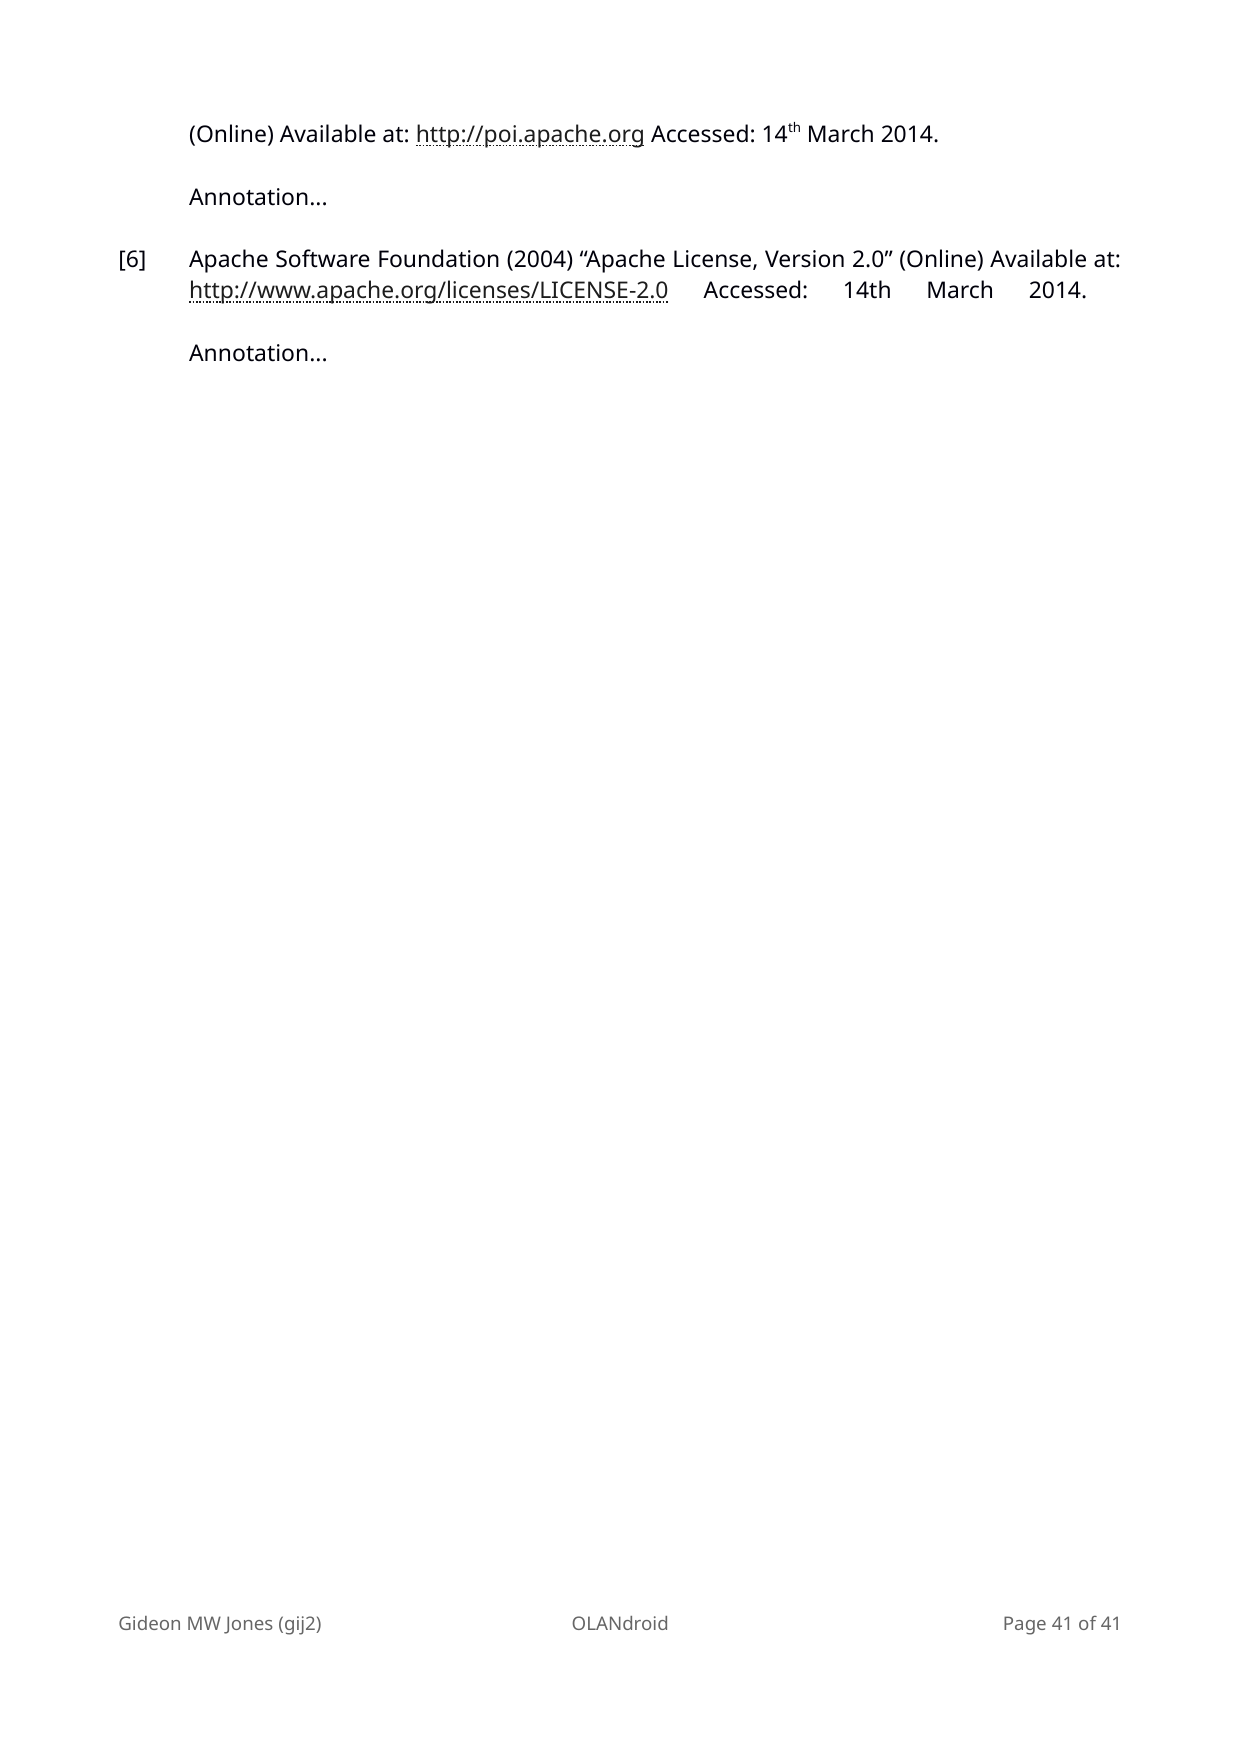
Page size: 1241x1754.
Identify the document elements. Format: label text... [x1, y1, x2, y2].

list (Online) Available at: http://poi.apache.org Accessed: 14th March 2014. Annotation... [118, 118, 1122, 212]
list Apache Software Foundation (2004) “Apache License, Version 2.0” (Online) Available at: http://www.apache.org/licenses/LICENSE-2.0 Accessed: 14th March 2014. Annotation... [118, 243, 1122, 394]
